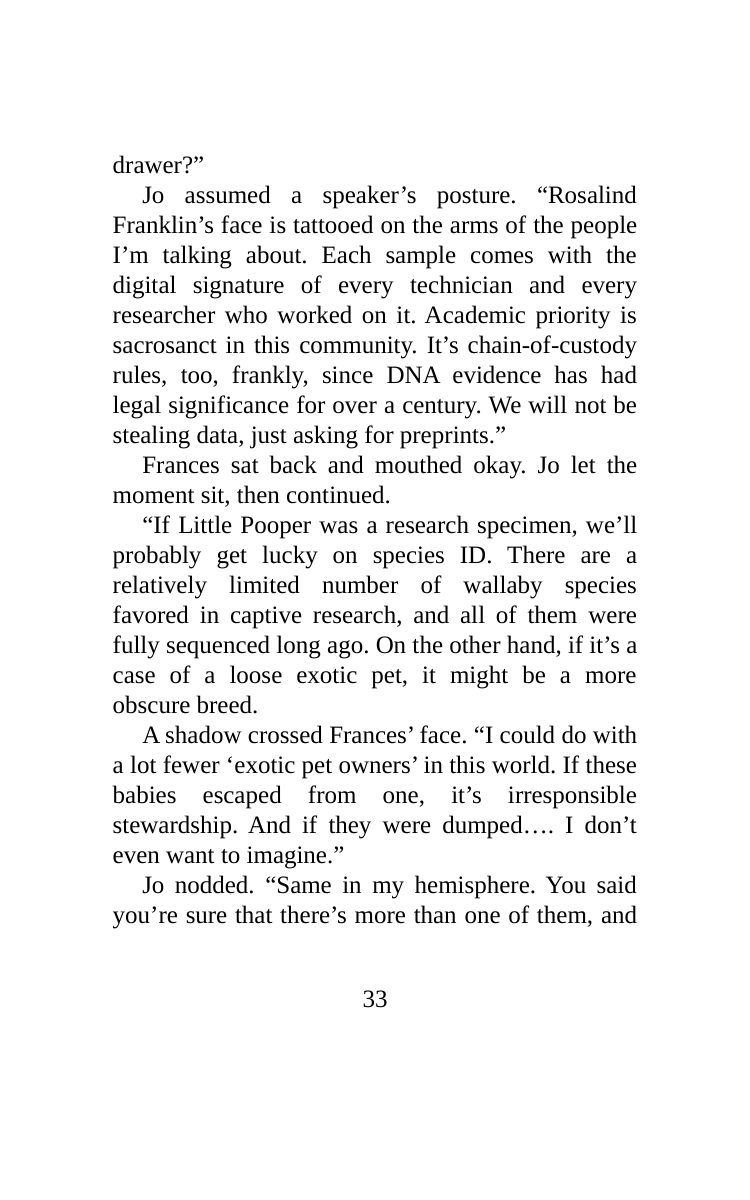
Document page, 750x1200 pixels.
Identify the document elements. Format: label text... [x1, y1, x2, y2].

text Jo nodded. “Same in my hemisphere. You said you’re sure that there’s more than one of them, and [112, 870, 637, 930]
text Frances sat back and mouthed okay. Jo let the moment sit, then continued. [112, 450, 637, 510]
text Jo assumed a speaker’s posture. “Rosalind Franklin’s face is tattooed on the arms of the people I’m talking about. Each sample comes with the digital signature of every technician and every researcher who worked on it. Academic priority is sacrosanct in this community. It’s chain-of-custody rules, too, frankly, since DNA evidence has had legal significance for over a century. We will not be stealing data, just asking for preprints.” [112, 180, 637, 450]
text A shadow crossed Frances’ face. “I could do with a lot fewer ‘exotic pet owners’ in this world. If these babies escaped from one, it’s irresponsible stewardship. And if they were dumped…. I don’t even want to imagine.” [112, 720, 637, 870]
text drawer?” [112, 150, 637, 180]
text “If Little Pooper was a research specimen, we’ll probably get lucky on species ID. There are a relatively limited number of wallaby species favored in captive research, and all of them were fully sequenced long ago. On the other hand, if it’s a case of a loose exotic pet, it might be a more obscure breed. [112, 510, 637, 720]
